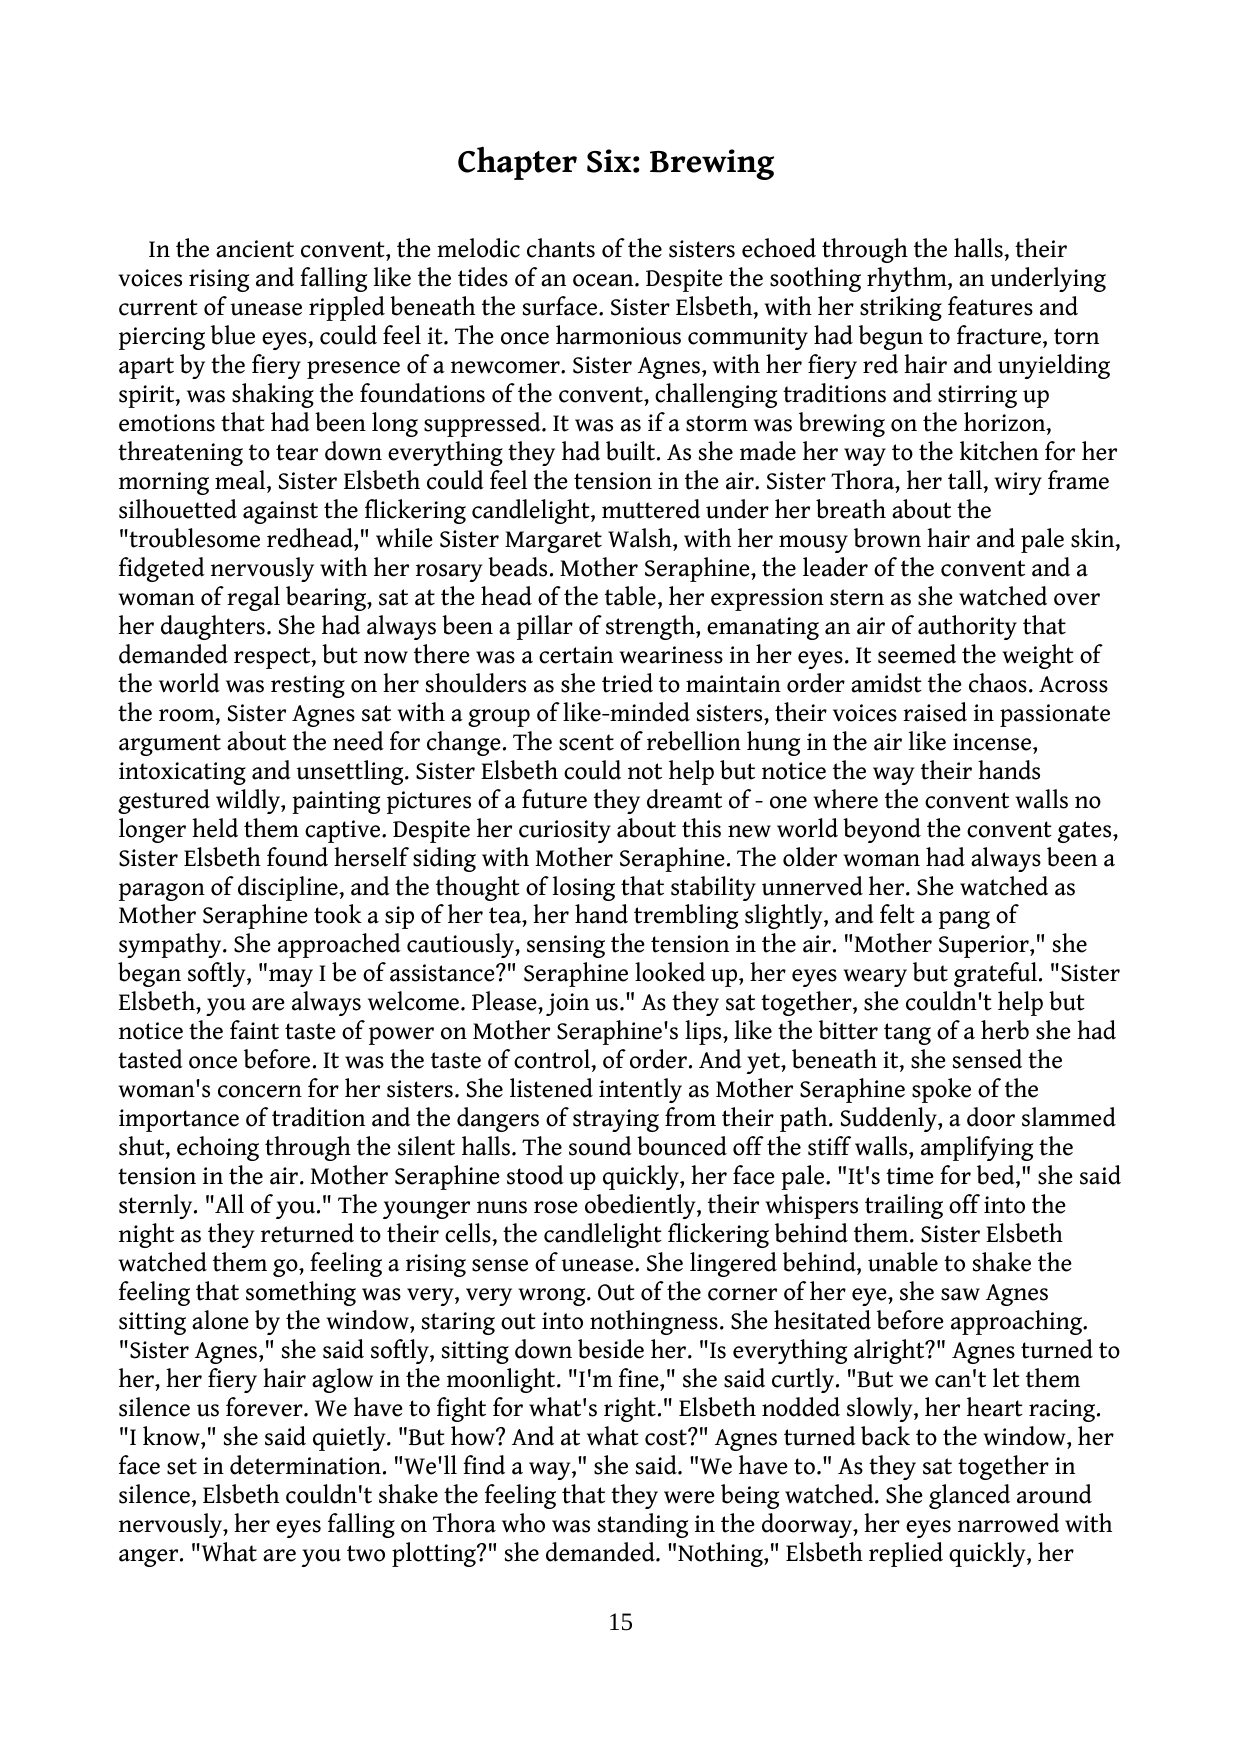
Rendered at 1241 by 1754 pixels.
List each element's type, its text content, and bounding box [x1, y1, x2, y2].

subtitle Chapter Six: Brewing [118, 143, 1122, 182]
text In the ancient convent, the melodic chants of the sisters echoed through the halls, their voices rising and falling like the tides of an ocean. Despite the soothing rhythm, an underlying current of unease rippled beneath the surface. Sister Elsbeth, with her striking features and piercing blue eyes, could feel it. The once harmonious community had begun to fracture, torn apart by the fiery presence of a newcomer. Sister Agnes, with her fiery red hair and unyielding spirit, was shaking the foundations of the convent, challenging traditions and stirring up emotions that had been long suppressed. It was as if a storm was brewing on the horizon, threatening to tear down everything they had built. As she made her way to the kitchen for her morning meal, Sister Elsbeth could feel the tension in the air. Sister Thora, her tall, wiry frame silhouetted against the flickering candlelight, muttered under her breath about the "troublesome redhead," while Sister Margaret Walsh, with her mousy brown hair and pale skin, fidgeted nervously with her rosary beads. Mother Seraphine, the leader of the convent and a woman of regal bearing, sat at the head of the table, her expression stern as she watched over her daughters. She had always been a pillar of strength, emanating an air of authority that demanded respect, but now there was a certain weariness in her eyes. It seemed the weight of the world was resting on her shoulders as she tried to maintain order amidst the chaos. Across the room, Sister Agnes sat with a group of like-minded sisters, their voices raised in passionate argument about the need for change. The scent of rebellion hung in the air like incense, intoxicating and unsettling. Sister Elsbeth could not help but notice the way their hands gestured wildly, painting pictures of a future they dreamt of - one where the convent walls no longer held them captive. Despite her curiosity about this new world beyond the convent gates, Sister Elsbeth found herself siding with Mother Seraphine. The older woman had always been a paragon of discipline, and the thought of losing that stability unnerved her. She watched as Mother Seraphine took a sip of her tea, her hand trembling slightly, and felt a pang of sympathy. She approached cautiously, sensing the tension in the air. "Mother Superior," she began softly, "may I be of assistance?" Seraphine looked up, her eyes weary but grateful. "Sister Elsbeth, you are always welcome. Please, join us." As they sat together, she couldn't help but notice the faint taste of power on Mother Seraphine's lips, like the bitter tang of a herb she had tasted once before. It was the taste of control, of order. And yet, beneath it, she sensed the woman's concern for her sisters. She listened intently as Mother Seraphine spoke of the importance of tradition and the dangers of straying from their path. Suddenly, a door slammed shut, echoing through the silent halls. The sound bounced off the stiff walls, amplifying the tension in the air. Mother Seraphine stood up quickly, her face pale. "It's time for bed," she said sternly. "All of you." The younger nuns rose obediently, their whispers trailing off into the night as they returned to their cells, the candlelight flickering behind them. Sister Elsbeth watched them go, feeling a rising sense of unease. She lingered behind, unable to shake the feeling that something was very, very wrong. Out of the corner of her eye, she saw Agnes sitting alone by the window, staring out into nothingness. She hesitated before approaching. "Sister Agnes," she said softly, sitting down beside her. "Is everything alright?" Agnes turned to her, her fiery hair aglow in the moonlight. "I'm fine," she said curtly. "But we can't let them silence us forever. We have to fight for what's right." Elsbeth nodded slowly, her heart racing. "I know," she said quietly. "But how? And at what cost?" Agnes turned back to the window, her face set in determination. "We'll find a way," she said. "We have to." As they sat together in silence, Elsbeth couldn't shake the feeling that they were being watched. She glanced around nervously, her eyes falling on Thora who was standing in the doorway, her eyes narrowed with anger. "What are you two plotting?" she demanded. "Nothing," Elsbeth replied quickly, her [118, 236, 1122, 1568]
